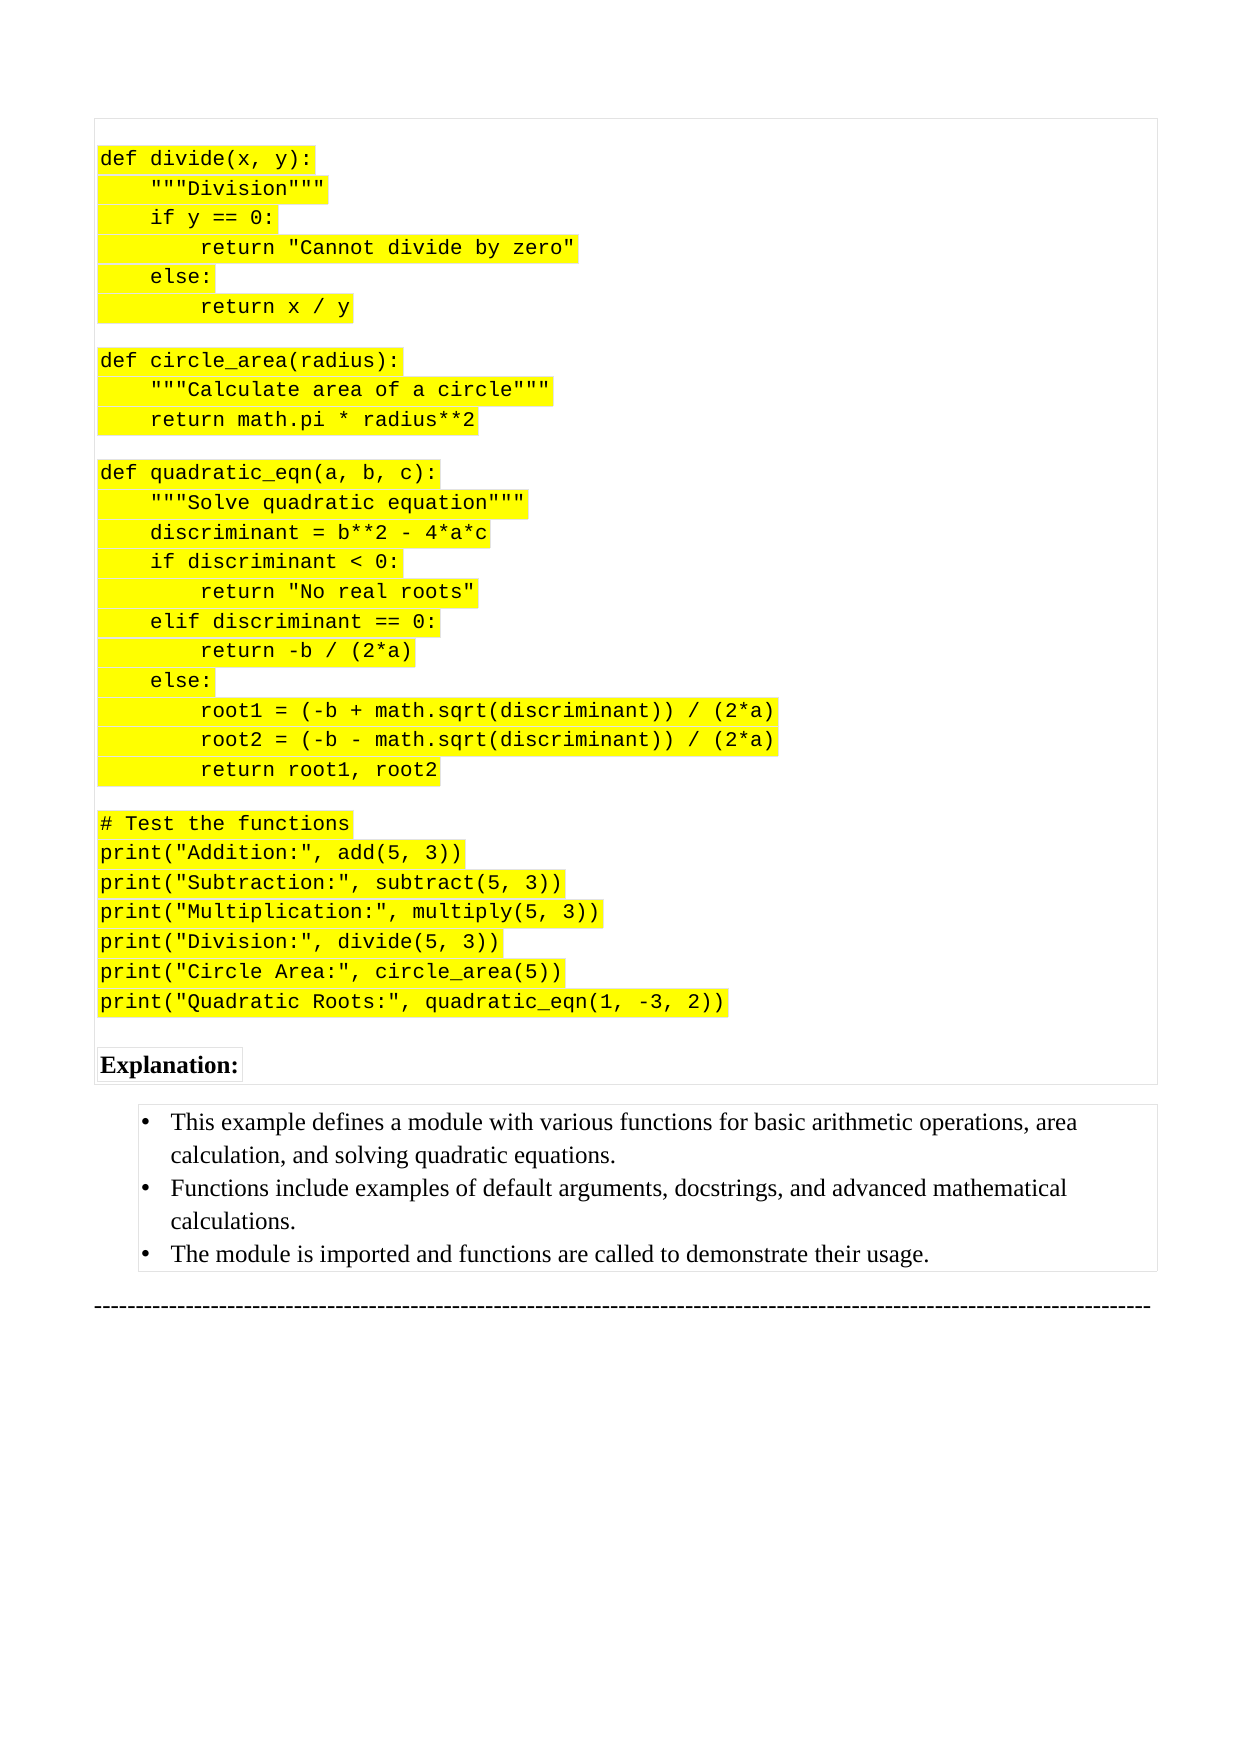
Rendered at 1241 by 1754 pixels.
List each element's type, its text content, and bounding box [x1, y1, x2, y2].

text [216, 664, 1157, 694]
text print("Circle Area:", circle_area(5)) [98, 959, 565, 984]
text print("Division:", divide(5, 3)) [98, 925, 1157, 955]
text return math.pi * radius**2 [98, 403, 1157, 436]
text return -b / (2*a) [98, 639, 415, 664]
text # Test the functions [95, 806, 1157, 836]
text if discriminant < 0: [98, 549, 403, 575]
text print("Subtraction:", subtract(5, 3)) [466, 866, 1157, 896]
text """Solve quadratic equation""" [441, 486, 1157, 516]
text return root1, root2 [98, 753, 1157, 786]
text return x / y [216, 290, 1157, 323]
text """Solve quadratic equation""" [98, 490, 528, 516]
text """Division""" [316, 171, 1157, 201]
text print("Quadratic Roots:", quadratic_eqn(1, -3, 2)) [98, 989, 728, 1017]
text print("Circle Area:", circle_area(5)) [504, 955, 1157, 984]
text print("Multiplication:", multiply(5, 3)) [98, 900, 603, 925]
list This example defines a module with various functions for basic arithmetic operations, area calculation, and solving quadratic equations. [139, 1105, 1157, 1169]
text root2 = (-b - math.sqrt(discriminant)) / (2*a) [98, 727, 778, 753]
text print("Multiplication:", multiply(5, 3)) [566, 896, 1157, 925]
text elif discriminant == 0: [98, 605, 1157, 634]
text discriminant = b**2 - 4*a*c [98, 516, 1157, 545]
text [779, 723, 1157, 753]
text return "No real roots" [404, 575, 1157, 605]
text """Division""" [98, 176, 328, 201]
text print("Addition:", add(5, 3)) [354, 836, 1157, 866]
text return "Cannot divide by zero" [279, 231, 1157, 261]
text print("Quadratic Roots:", quadratic_eqn(1, -3, 2)) [566, 984, 1157, 1017]
text def circle_area(radius): [95, 343, 1157, 373]
text [216, 261, 1157, 290]
text ------------------------------------------------------------------------------------------------------------------------------- [94, 1290, 1157, 1319]
list The module is imported and functions are called to demonstrate their usage. [139, 1236, 1157, 1271]
text print("Addition:", add(5, 3)) [98, 840, 465, 866]
text return "No real roots" [98, 579, 478, 605]
list Functions include examples of default arguments, docstrings, and advanced mathematical calculations. [139, 1170, 1157, 1235]
text [416, 634, 1157, 664]
text root1 = (-b + math.sqrt(discriminant)) / (2*a) [216, 694, 1157, 723]
text return x / y [98, 294, 353, 323]
text def quadratic_eqn(a, b, c): [95, 456, 1157, 486]
text print("Quadratic Roots:", quadratic_eqn(1, -3, 2)) [98, 984, 565, 988]
text else: [98, 265, 215, 290]
text def divide(x, y): [95, 142, 1157, 171]
text """Calculate area of a circle""" [404, 373, 1157, 403]
text root1 = (-b + math.sqrt(discriminant)) / (2*a) [98, 698, 778, 723]
text else: [98, 668, 215, 694]
text return "Cannot divide by zero" [98, 235, 578, 261]
text Explanation: [95, 1044, 1157, 1084]
text """Calculate area of a circle""" [98, 377, 553, 403]
text [404, 545, 1157, 575]
text print("Subtraction:", subtract(5, 3)) [98, 870, 565, 896]
text if y == 0: [98, 201, 1157, 231]
